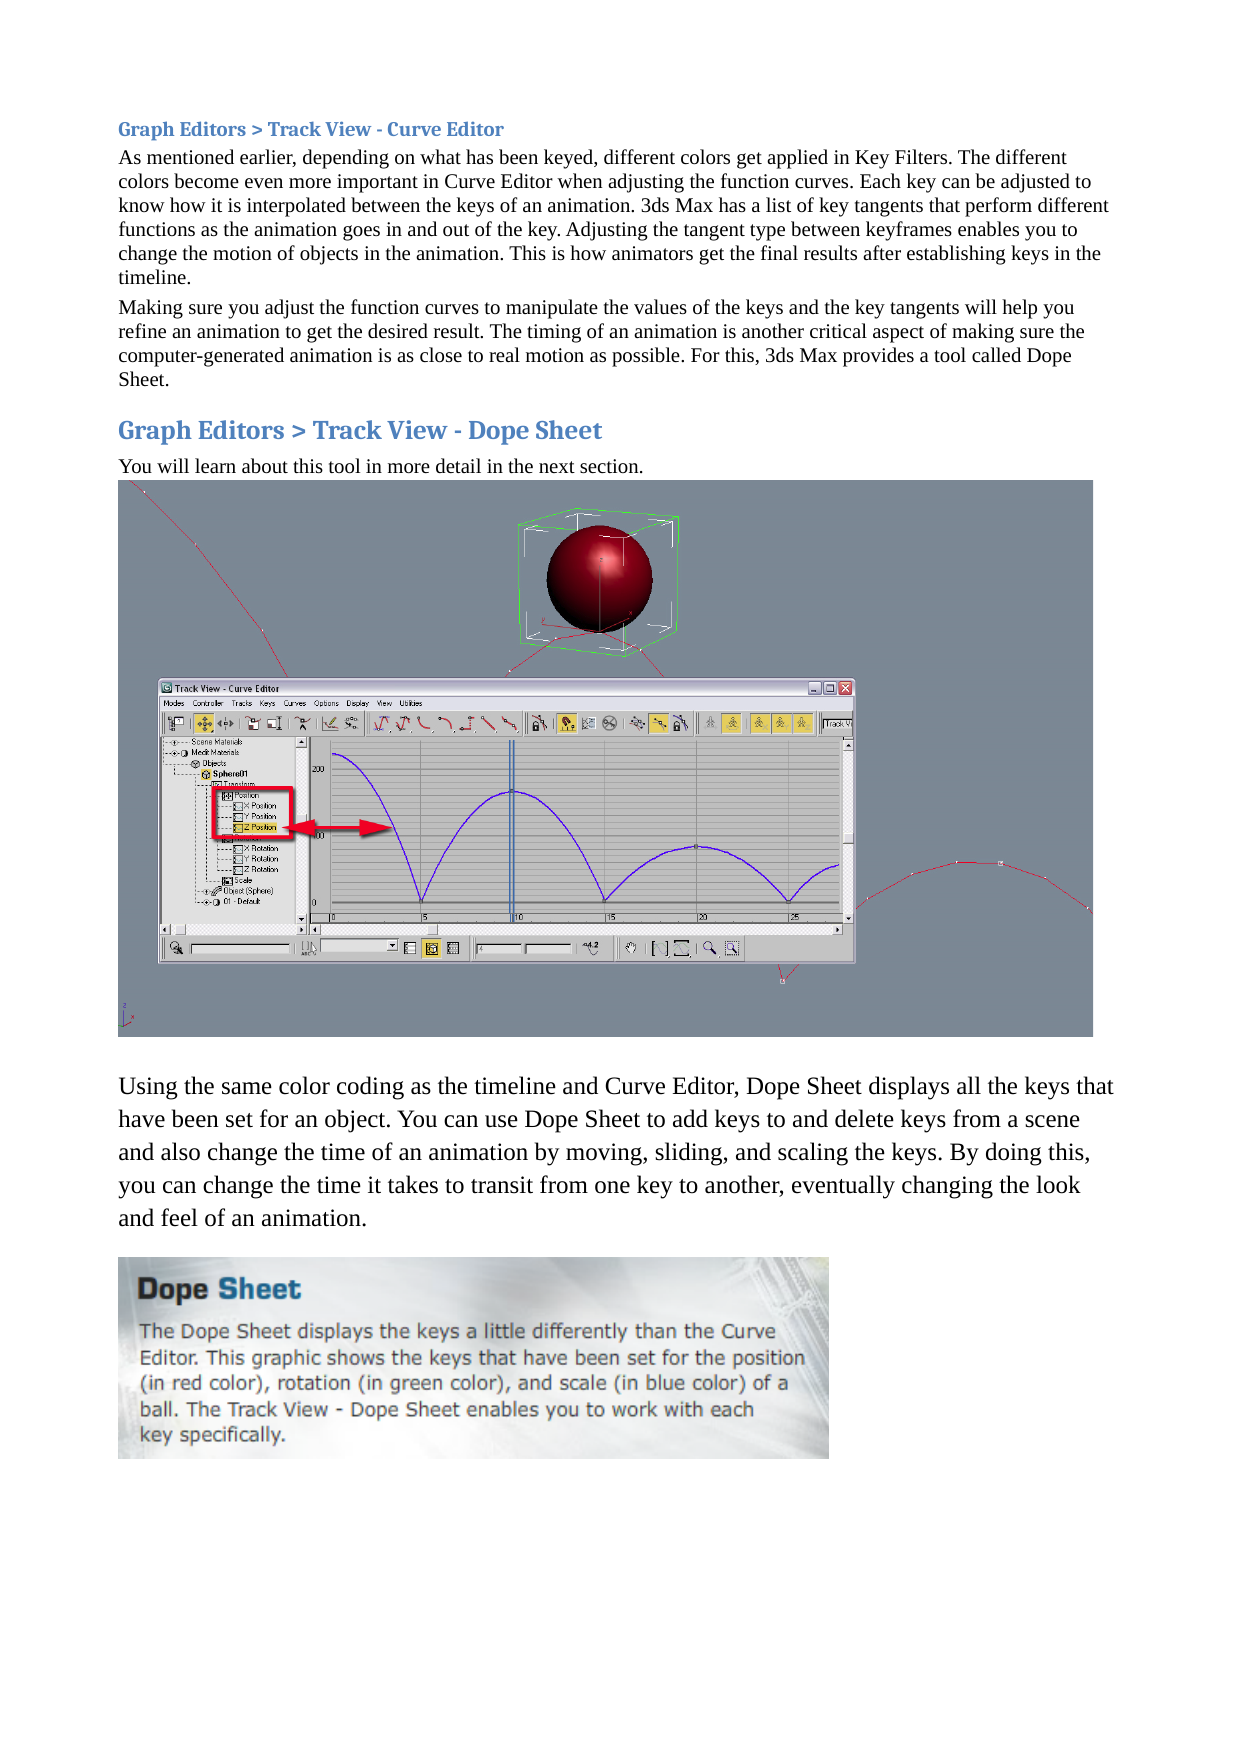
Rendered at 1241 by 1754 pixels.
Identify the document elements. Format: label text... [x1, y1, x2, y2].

subtitle Graph Editors > Track View - Curve Editor [118, 118, 1122, 142]
text You will learn about this tool in more detail in the next section. [118, 454, 1122, 478]
picture [118, 480, 1094, 1037]
subtitle Graph Editors > Track View - Dope Sheet [118, 415, 1122, 446]
text Using the same color coding as the timeline and Curve Editor, Dope Sheet displays all the keys that have been set for an object. You can use Dope Sheet to add keys to and delete keys from a scene and also change the time of an animation by moving, sliding, and scaling the keys. By doing this, you can change the time it takes to transit from one key to another, eventually changing the look and feel of an animation. [118, 1071, 1122, 1232]
text Making sure you adjust the function curves to manipulate the values of the keys and the key tangents will help you refine an animation to get the desired result. The timing of an animation is another critical aspect of making sure the computer-generated animation is as close to real motion as possible. For this, 3ds Max provides a tool called Dope Sheet. [118, 295, 1122, 391]
picture [118, 1257, 829, 1459]
text As mentioned earlier, depending on what has been keyed, different colors get applied in Key Filters. The different colors become even more important in Curve Editor when adjusting the function curves. Each key can be adjusted to know how it is interpolated between the keys of an animation. 3ds Max has a list of key tangents that perform different functions as the animation goes in and out of the key. Adjusting the tangent type between keyframes enables you to change the motion of objects in the animation. This is how animators get the final results after establishing keys in the timeline. [118, 145, 1122, 289]
